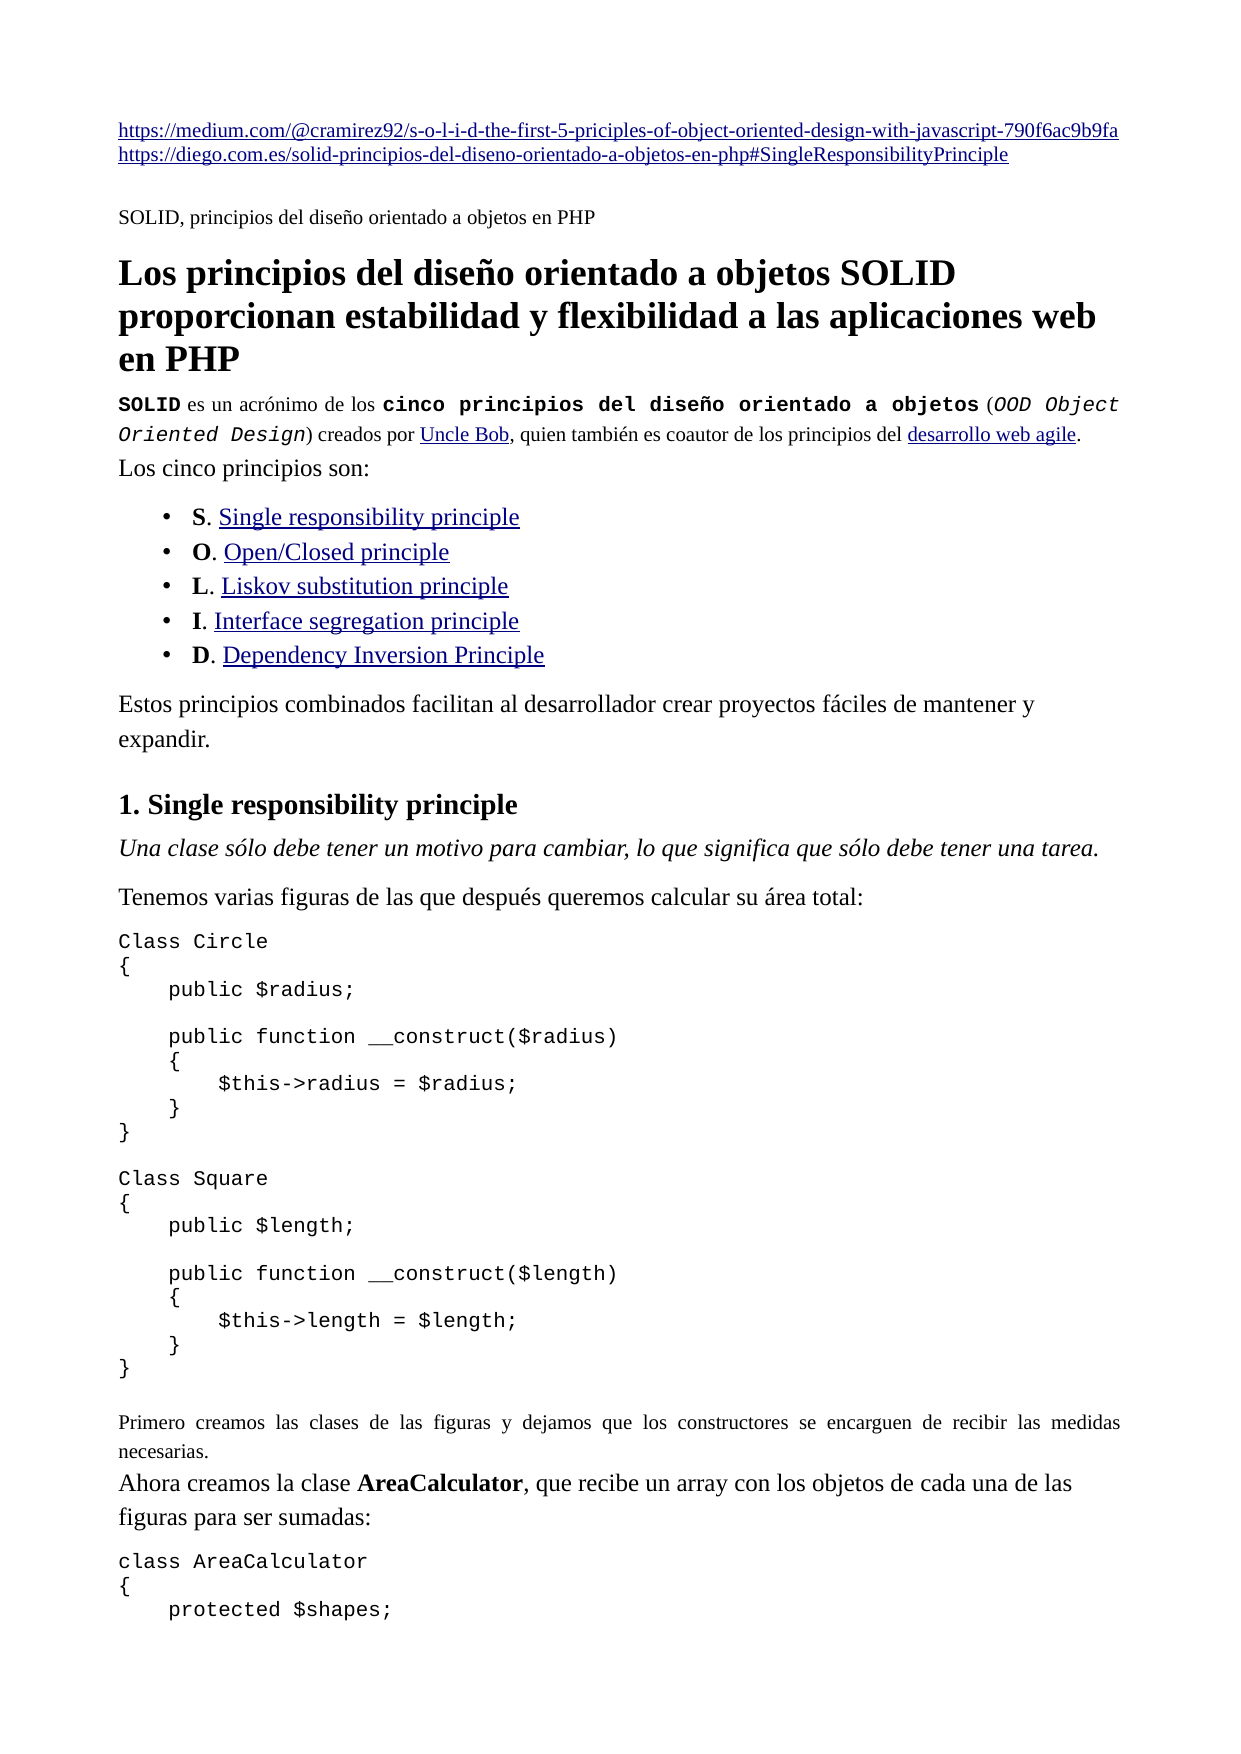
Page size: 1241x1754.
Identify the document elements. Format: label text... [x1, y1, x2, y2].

text } [118, 1121, 1122, 1144]
text $this->radius = $radius; [118, 1073, 1122, 1097]
text public $length; [118, 1215, 1122, 1239]
text Ahora creamos la clase AreaCalculator, que recibe un array con los objetos de cada una de las figuras para ser sumadas: [118, 1468, 1122, 1531]
text { [118, 1575, 1122, 1599]
text { [118, 955, 1122, 979]
text class AreaCalculator [118, 1552, 1122, 1575]
subtitle SOLID, principios del diseño orientado a objetos en PHP [118, 205, 1122, 229]
text { [118, 1286, 1122, 1310]
list I. Interface segregation principle [162, 606, 1122, 634]
text protected $shapes; [118, 1599, 1122, 1622]
subtitle 1. Single responsibility principle [118, 787, 1122, 821]
text public $radius; [118, 979, 1122, 1002]
subtitle Los principios del diseño orientado a objetos SOLID proporcionan estabilidad y flexibilidad a las aplicaciones web en PHP [118, 250, 1122, 379]
subtitle https://medium.com/@cramirez92/s-o-l-i-d-the-first-5-priciples-of-object-oriented-design-with-javascript-790f6ac9b9fa [118, 118, 1122, 142]
list O. Open/Closed principle [162, 537, 1122, 566]
list L. Liskov substitution principle [162, 571, 1122, 600]
text } [118, 1097, 1122, 1121]
text https://diego.com.es/solid-principios-del-diseno-orientado-a-objetos-en-php#SingleResponsibilityPrinciple [118, 142, 1122, 166]
list D. Dependency Inversion Principle [162, 640, 1122, 669]
text Tenemos varias figuras de las que después queremos calcular su área total: [118, 882, 1122, 911]
list S. Single responsibility principle [162, 502, 1122, 531]
text { [118, 1050, 1122, 1073]
text SOLID es un acrónimo de los cinco principios del diseño orientado a objetos (OOD Object Oriented Design) creados por Uncle Bob, quien también es coautor de los principios del desarrollo web agile. [118, 392, 1122, 448]
text } [118, 1357, 1122, 1381]
text Class Circle [118, 932, 1122, 955]
text $this->length = $length; [118, 1310, 1122, 1333]
text Primero creamos las clases de las figuras y dejamos que los constructores se encarguen de recibir las medidas necesarias. [118, 1410, 1122, 1463]
text public function __construct($radius) [118, 1026, 1122, 1050]
text Class Square [118, 1168, 1122, 1192]
text Una clase sólo debe tener un motivo para cambiar, lo que significa que sólo debe tener una tarea. [118, 833, 1122, 862]
text public function __construct($length) [118, 1263, 1122, 1286]
text Los cinco principios son: [118, 453, 1122, 482]
text } [118, 1333, 1122, 1357]
text Estos principios combinados facilitan al desarrollador crear proyectos fáciles de mantener y expandir. [118, 689, 1122, 752]
text { [118, 1192, 1122, 1215]
